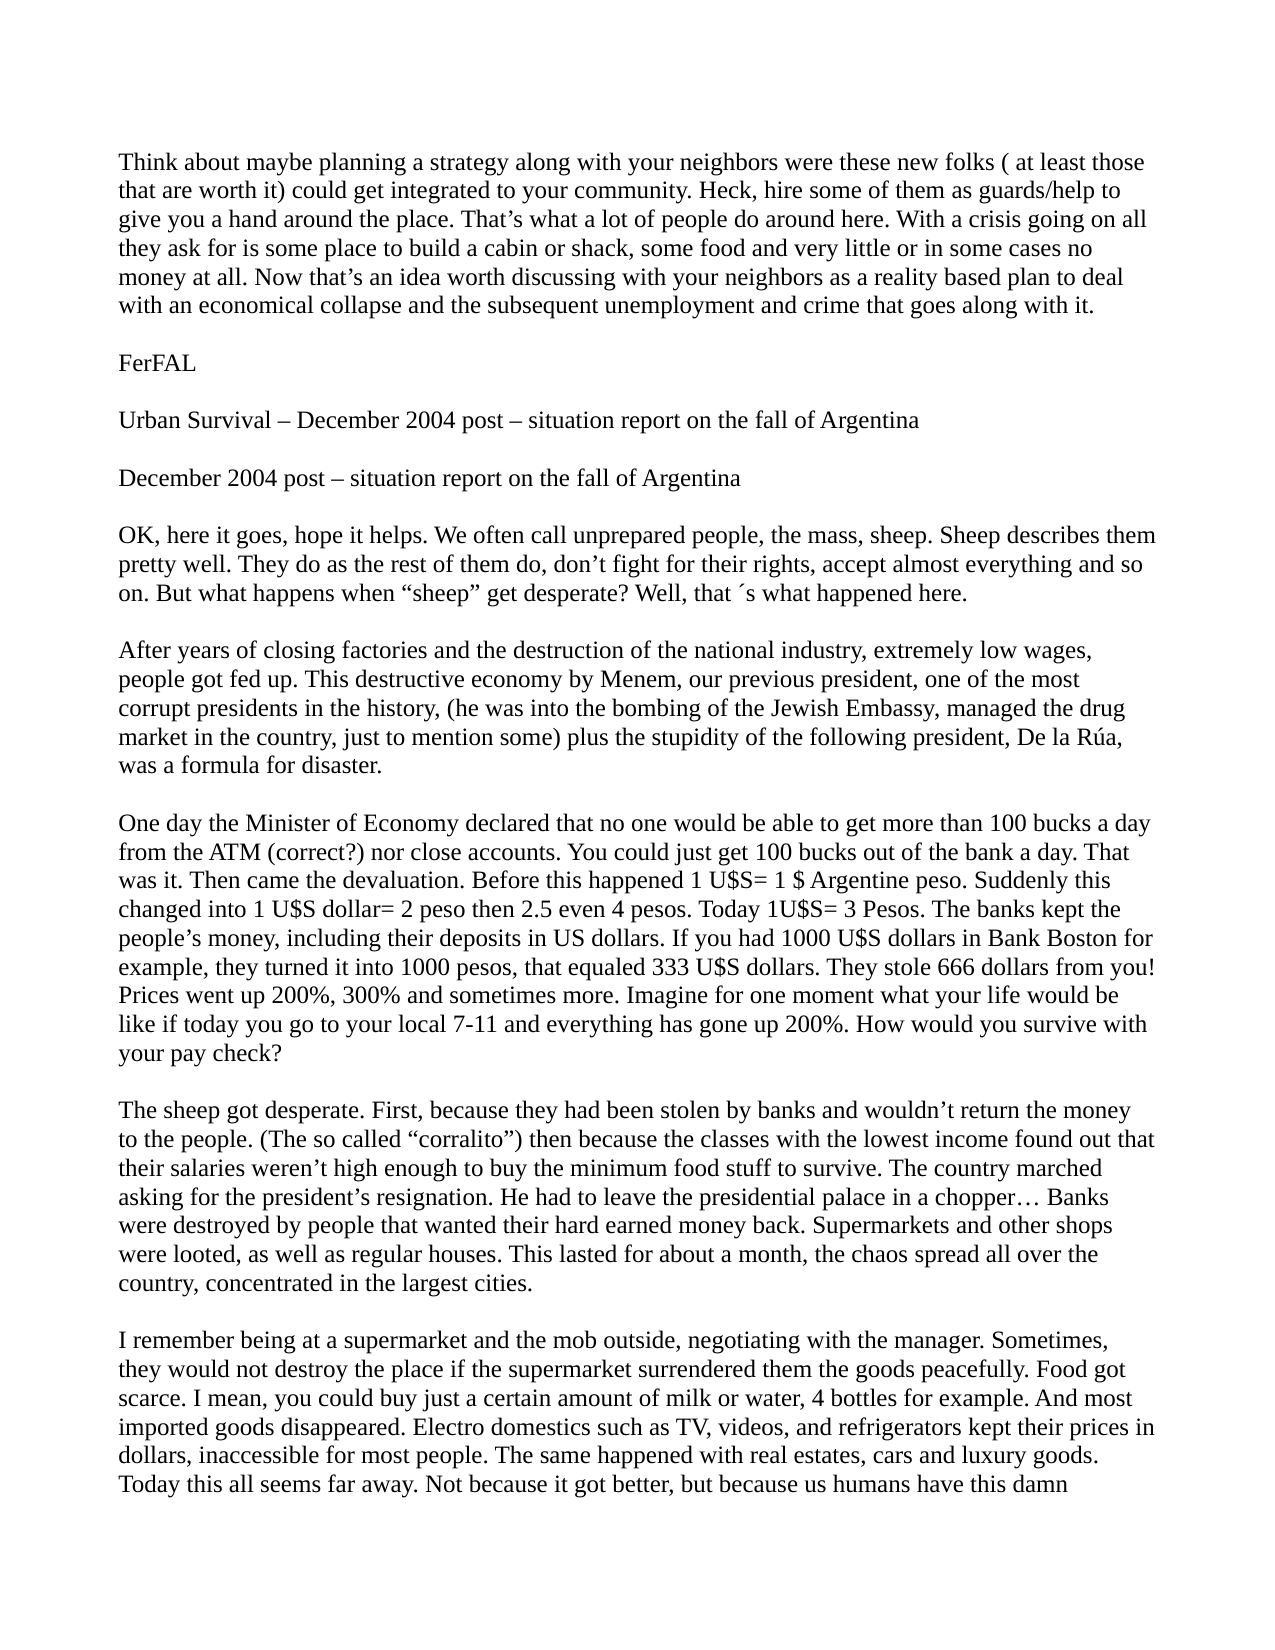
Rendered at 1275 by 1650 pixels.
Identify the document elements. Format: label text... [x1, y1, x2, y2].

text After years of closing factories and the destruction of the national industry, extremely low wages, people got fed up. This destructive economy by Menem, our previous president, one of the most corrupt presidents in the history, (he was into the bombing of the Jewish Embassy, managed the drug market in the country, just to mention some) plus the stupidity of the following president, De la Rúa, was a formula for disaster. [118, 636, 1157, 779]
text One day the Minister of Economy declared that no one would be able to get more than 100 bucks a day from the ATM (correct?) nor close accounts. You could just get 100 bucks out of the bank a day. That was it. Then came the devaluation. Before this happened 1 U$S= 1 $ Argentine peso. Suddenly this changed into 1 U$S dollar= 2 peso then 2.5 even 4 pesos. Today 1U$S= 3 Pesos. The banks kept the people’s money, including their deposits in US dollars. If you had 1000 U$S dollars in Bank Boston for example, they turned it into 1000 pesos, that equaled 333 U$S dollars. They stole 666 dollars from you! Prices went up 200%, 300% and sometimes more. Imagine for one moment what your life would be like if today you go to your local 7-11 and everything has gone up 200%. How would you survive with your pay check? [118, 808, 1157, 1067]
text December 2004 post – situation report on the fall of Argentina [118, 463, 1157, 492]
text Think about maybe planning a strategy along with your neighbors were these new folks ( at least those that are worth it) could get integrated to your community. Heck, hire some of them as guards/help to give you a hand around the place. That’s what a lot of people do around here. With a crisis going on all they ask for is some place to build a cabin or shack, some food and very little or in some cases no money at all. Now that’s an idea worth discussing with your neighbors as a reality based plan to deal with an economical collapse and the subsequent unemployment and crime that goes along with it. [118, 147, 1157, 319]
text OK, here it goes, hope it helps. We often call unprepared people, the mass, sheep. Sheep describes them pretty well. They do as the rest of them do, don’t fight for their rights, accept almost everything and so on. But what happens when “sheep” get desperate? Well, that ´s what happened here. [118, 521, 1157, 607]
text I remember being at a supermarket and the mob outside, negotiating with the manager. Sometimes, they would not destroy the place if the supermarket surrendered them the goods peacefully. Food got scarce. I mean, you could buy just a certain amount of milk or water, 4 bottles for example. And most imported goods disappeared. Electro domestics such as TV, videos, and refrigerators kept their prices in dollars, inaccessible for most people. The same happened with real estates, cars and luxury goods. Today this all seems far away. Not because it got better, but because us humans have this damn [118, 1326, 1157, 1498]
text Urban Survival – December 2004 post – situation report on the fall of Argentina [118, 406, 1157, 434]
text FerFAL [118, 348, 1157, 377]
text The sheep got desperate. First, because they had been stolen by banks and wouldn’t return the money to the people. (The so called “corralito”) then because the classes with the lowest income found out that their salaries weren’t high enough to buy the minimum food stuff to survive. The country marched asking for the president’s resignation. He had to leave the presidential palace in a chopper… Banks were destroyed by people that wanted their hard earned money back. Supermarkets and other shops were looted, as well as regular houses. This lasted for about a month, the chaos spread all over the country, concentrated in the largest cities. [118, 1096, 1157, 1297]
